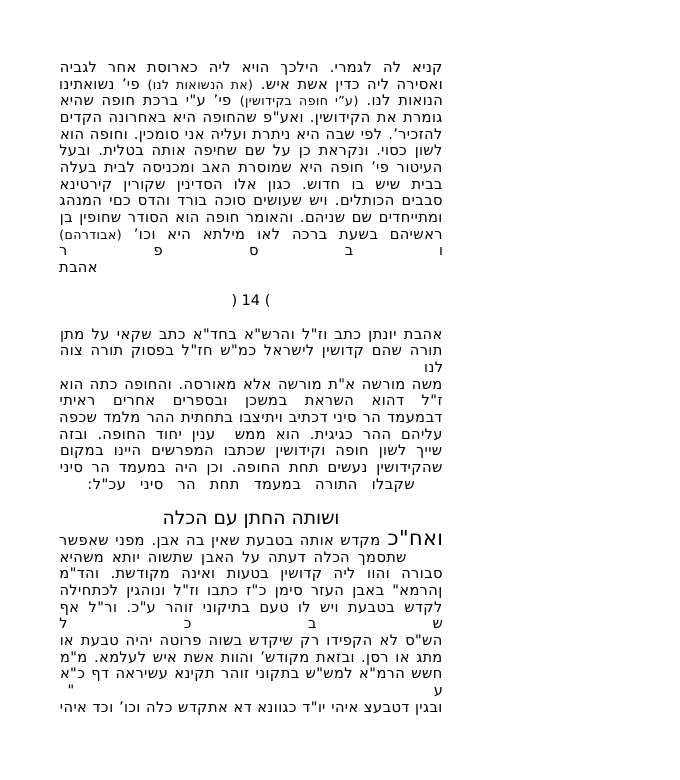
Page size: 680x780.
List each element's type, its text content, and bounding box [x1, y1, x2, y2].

text שהקידושין נעשים תחת החופה. וכן היה במעמד הר סיני [59, 459, 443, 476]
text סבורה והוו ליה קדושין בטעות ואינה מקודשת. והד"מ [59, 565, 443, 582]
text קניא לה לגמרי. הילכך הויא ליה כארוסת אחר לגביה [59, 59, 443, 76]
text ז"ל דהוא השראת במשכן ובספרים אחרים ראיתי [59, 392, 443, 409]
text ושותה החתן עם הכלה [59, 509, 443, 528]
text ןהרמא" באבן העזר סימן כ"ז כתבו וז"ל ונוהגין לכתחילה [59, 582, 443, 599]
text שתסמך הכלה דעתה על האבן שתשוה יותא משהיא [59, 549, 443, 565]
text ובגין דטבעצ איהי יו"ד כגוונא דא אתקדש כלה וכו’ וכד איהי [59, 699, 443, 715]
text דבמעמד הר סיני דכתיב ויתיצבו בתחתית ההר מלמד שכפה [59, 409, 443, 426]
text לשון כסוי. ונקראת כן על שם שחיפה אותה בטלית. ובעל [59, 142, 443, 159]
text תורה שהם קדושין לישראל כמ"ש חז"ל בפסוק תורה צוה לנו [59, 342, 443, 376]
text גומרת את הקידושין. ואע"פ שהחופה היא באחרונה הקדים [59, 109, 443, 126]
text ואח"כ מקדש אותה בטבעת שאין בה אבן. מפני שאפשר [59, 532, 443, 549]
text לקדש בטבעת ויש לו טעם בתיקוני זוהר ע"כ. ור"ל אף שבכל [59, 599, 443, 632]
text הש"ס לא הקפידו רק שיקדש בשוה פרוטה יהיה טבעת או [59, 632, 443, 649]
text סבבים הכותלים. ויש שעושים סוכה בורד והדס כםי המנהג [59, 192, 443, 209]
text להזכיר’. לפי שבה היא ניתרת ועליה אני סומכין. וחופה הוא [59, 126, 443, 142]
text העיטור פי’ חופה היא שמוסרת האב ומכניסה לבית בעלה [59, 159, 443, 176]
text הנואות לנו. (ע”י חופה בקידושין) פי’ ע"י ברכת חופה שהיא [59, 92, 443, 109]
text מתג או רסן. ובזאת מקודש’ והוות אשת איש לעלמא. מ"מ [59, 649, 443, 665]
text חשש הרמ"א למש"ש בתקוני זוהר תקינא עשיראה דף כ"א ע"T [59, 665, 443, 699]
text שייך לשון חופה וקידושין שכתבו המפרשים היינו במקום [59, 442, 443, 459]
text עליהם ההר כגיגית. הוא ממש ענין יחוד החופה. ובזה [59, 426, 443, 442]
text שקבלו התורה במעמד תחת הר סיני עכ"ל: [59, 476, 443, 492]
text בבית שיש בו חדוש. כגון אלו הסדינין שקורין קירטינא [59, 176, 443, 192]
text ואסירה ליה כדין אשת איש. (את הנשואות לנו) פי’ נשואתינו [59, 76, 443, 92]
text משה מורשה א"ת מורשה אלא מאורסה. והחופה כתה הוא [59, 376, 443, 392]
text ) 14 ( [59, 292, 443, 309]
text אהבת [59, 259, 443, 276]
text ומתייחדים שם שניהם. והאומר חופה הוא הסודר שחופין בן ראשיהם בשעת ברכה לאו מילתא היא וכו’ (אבודרהם) ובספר [59, 209, 443, 259]
text אהבת יונתן כתב וז"ל והרש"א בחד"א כתב שקאי על מתן [59, 326, 443, 342]
